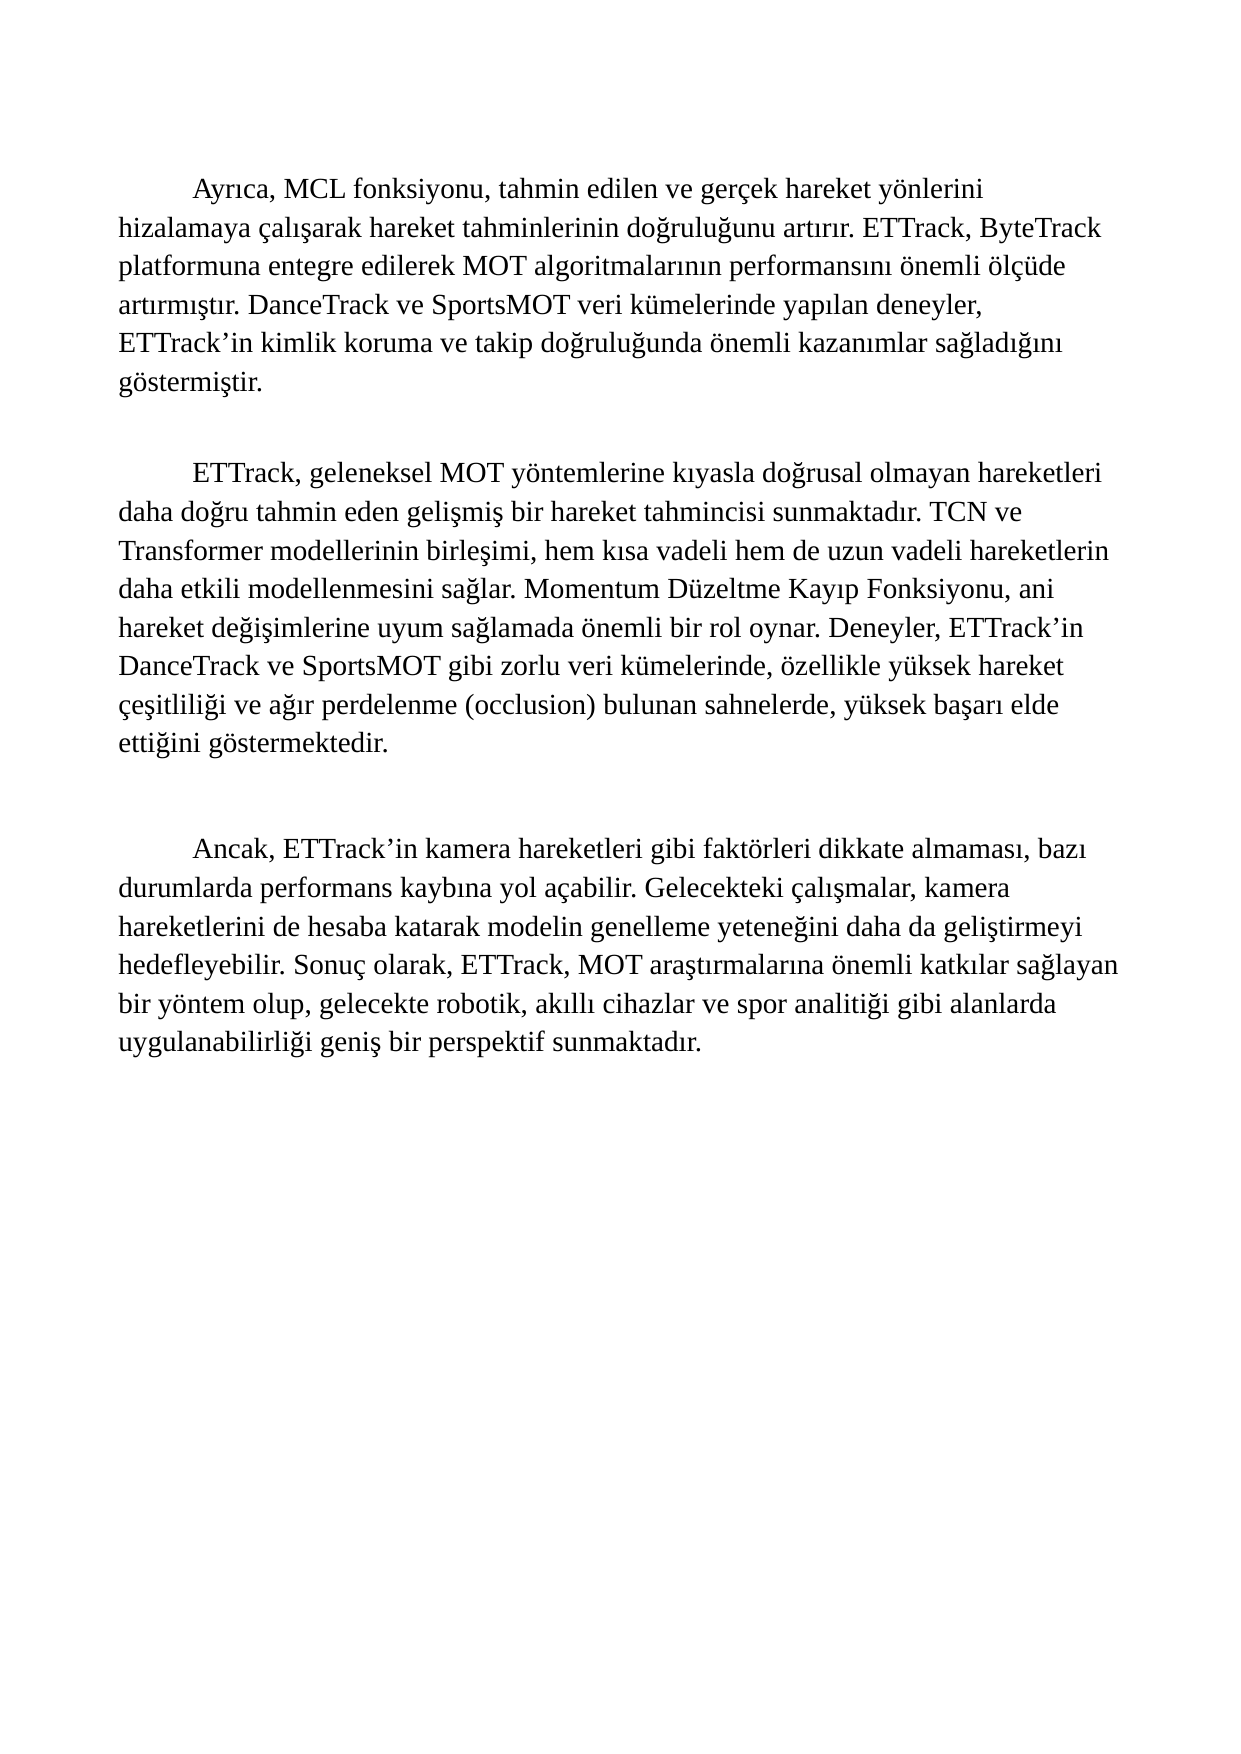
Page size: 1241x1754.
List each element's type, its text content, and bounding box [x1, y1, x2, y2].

text ETTrack, geleneksel MOT yöntemlerine kıyasla doğrusal olmayan hareketleri daha doğru tahmin eden gelişmiş bir hareket tahmincisi sunmaktadır. TCN ve Transformer modellerinin birleşimi, hem kısa vadeli hem de uzun vadeli hareketlerin daha etkili modellenmesini sağlar. Momentum Düzeltme Kayıp Fonksiyonu, ani hareket değişimlerine uyum sağlamada önemli bir rol oynar. Deneyler, ETTrack’in DanceTrack ve SportsMOT gibi zorlu veri kümelerinde, özellikle yüksek hareket çeşitliliği ve ağır perdelenme (occlusion) bulunan sahnelerde, yüksek başarı elde ettiğini göstermektedir. [118, 417, 1122, 759]
text Ayrıca, MCL fonksiyonu, tahmin edilen ve gerçek hareket yönlerini hizalamaya çalışarak hareket tahminlerinin doğruluğunu artırır. ETTrack, ByteTrack platformuna entegre edilerek MOT algoritmalarının performansını önemli ölçüde artırmıştır. DanceTrack ve SportsMOT veri kümelerinde yapılan deneyler, ETTrack’in kimlik koruma ve takip doğruluğunda önemli kazanımlar sağladığını göstermiştir. [118, 171, 1122, 397]
text Ancak, ETTrack’in kamera hareketleri gibi faktörleri dikkate almaması, bazı durumlarda performans kaybına yol açabilir. Gelecekteki çalışmalar, kamera hareketlerini de hesaba katarak modelin genelleme yeteneğini daha da geliştirmeyi hedefleyebilir. Sonuç olarak, ETTrack, MOT araştırmalarına önemli katkılar sağlayan bir yöntem olup, gelecekte robotik, akıllı cihazlar ve spor analitiği gibi alanlarda uygulanabilirliği geniş bir perspektif sunmaktadır. [118, 832, 1122, 1058]
